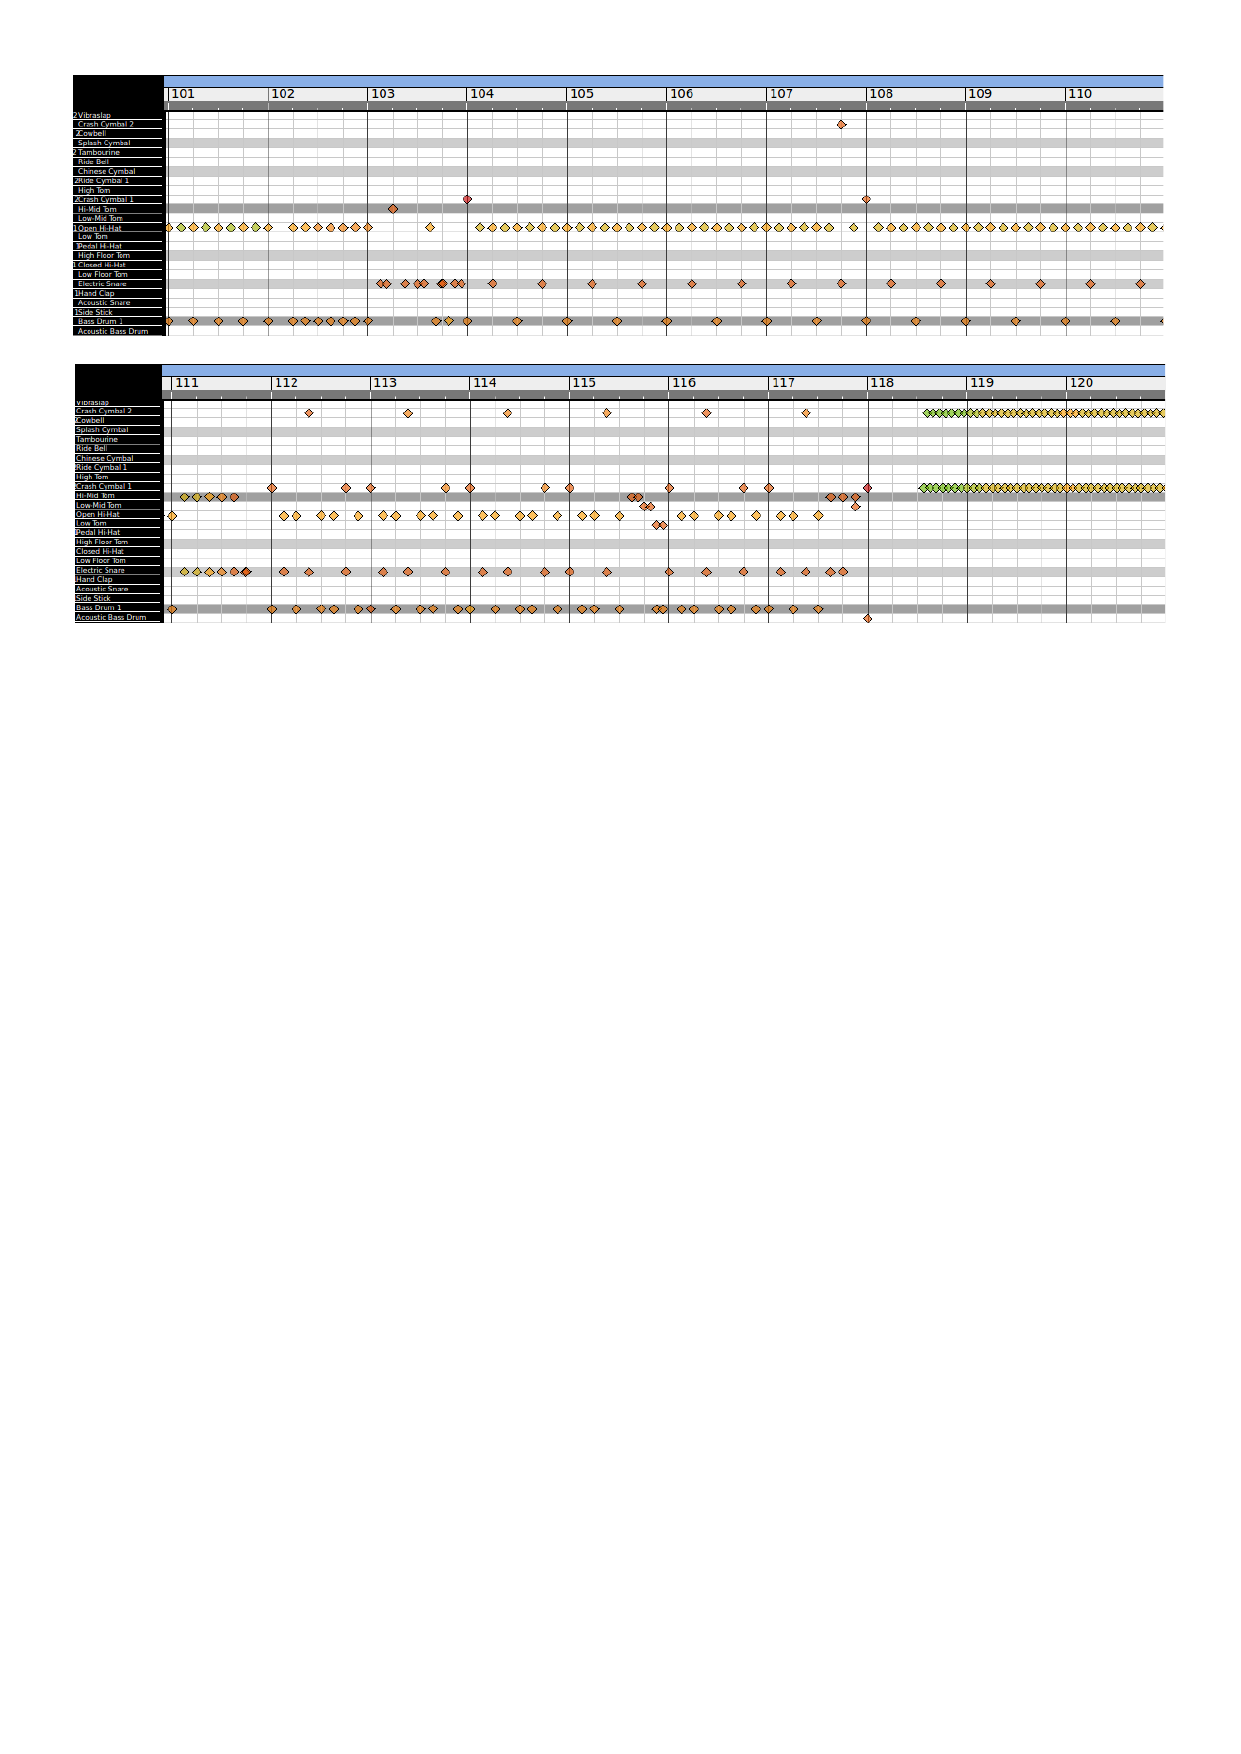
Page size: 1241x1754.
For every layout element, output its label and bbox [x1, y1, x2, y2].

picture [73, 75, 1164, 336]
picture [75, 364, 1166, 623]
